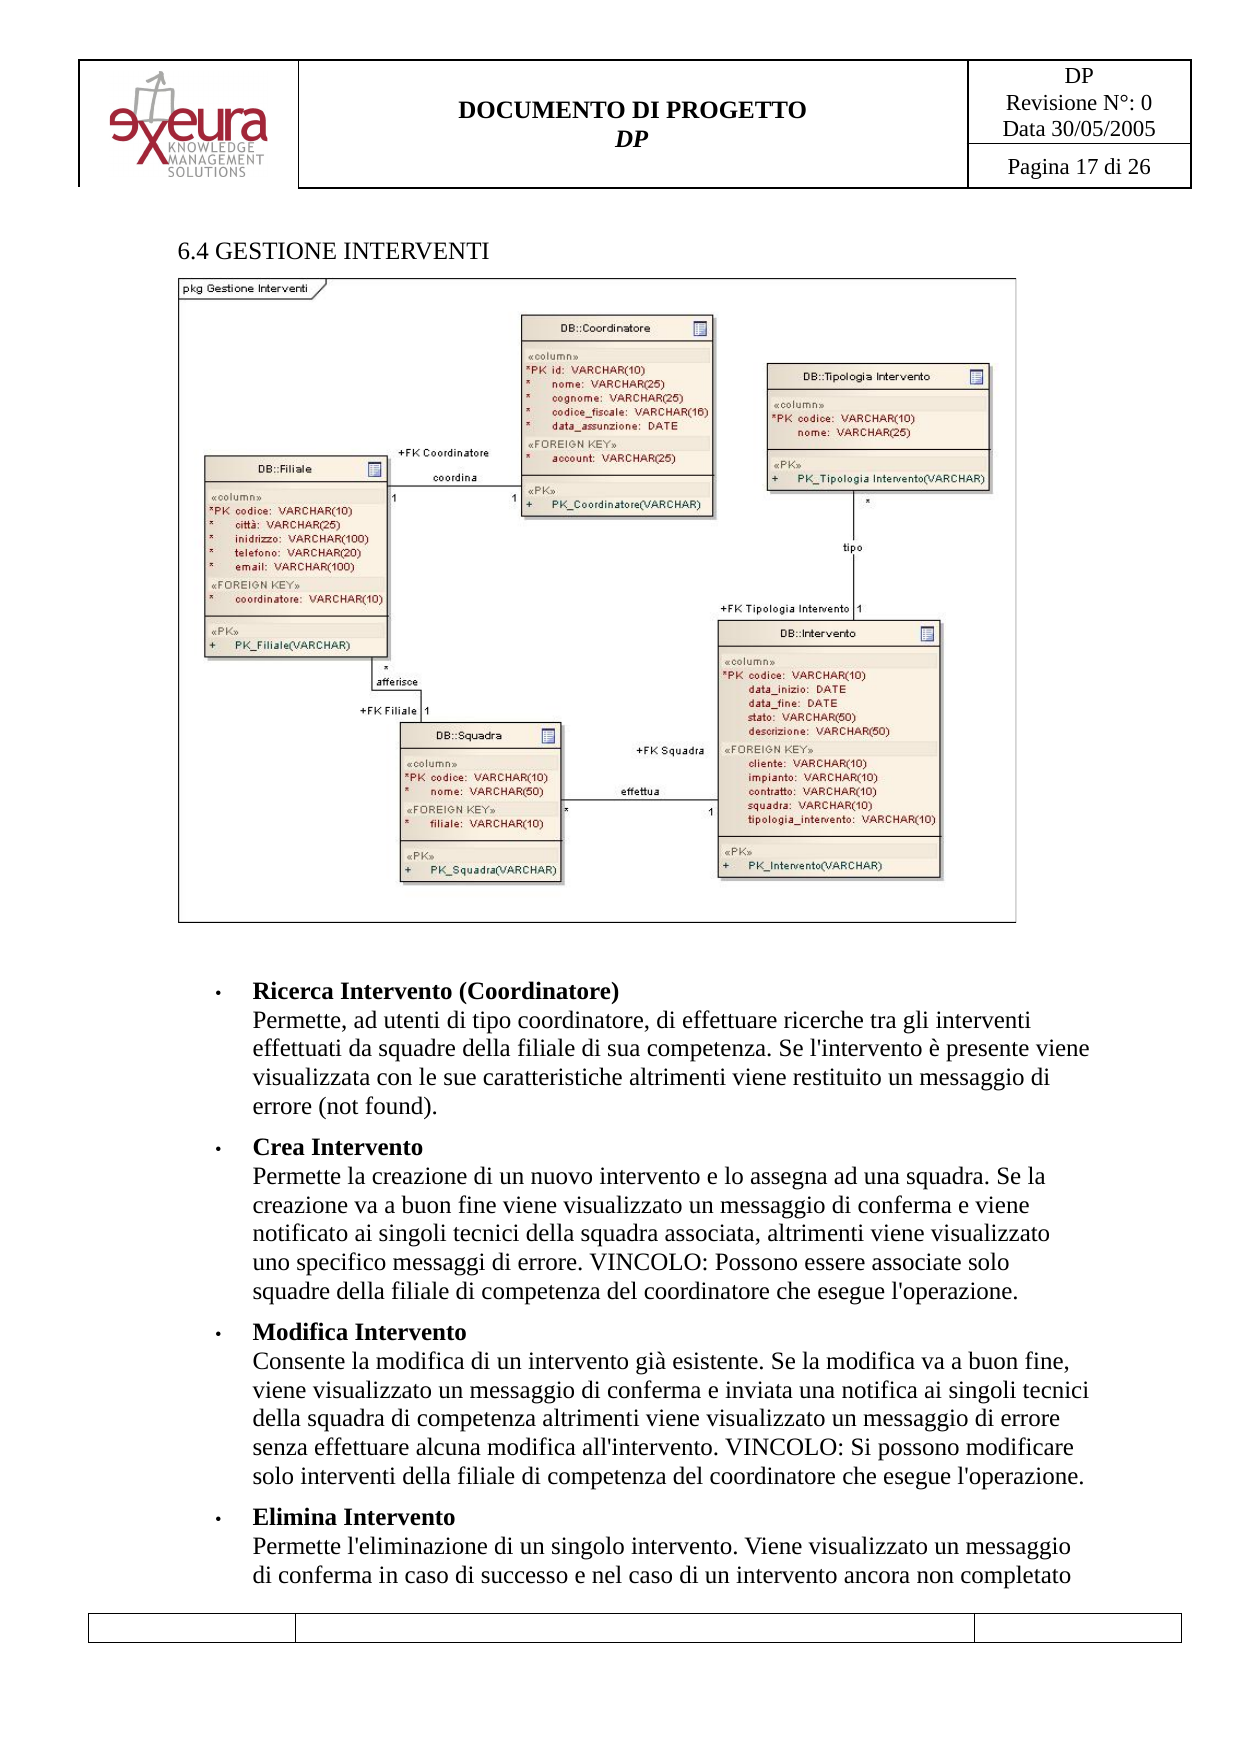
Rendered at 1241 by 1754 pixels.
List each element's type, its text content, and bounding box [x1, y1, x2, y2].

list 6.4 GESTIONE INTERVENTI [177, 236, 1092, 265]
picture [177, 277, 1017, 923]
list Crea Intervento Permette la creazione di un nuovo intervento e lo assegna ad una squadra. Se la creazione va a buon fine viene visualizzato un messaggio di conferma e viene notificato ai singoli tecnici della squadra associata, altrimenti viene visualizzato uno specifico messaggi di errore. VINCOLO: Possono essere associate solo squadre della filiale di competenza del coordinatore che esegue l'operazione. [215, 1132, 1092, 1305]
picture [109, 71, 268, 177]
list Ricerca Intervento (Coordinatore) Permette, ad utenti di tipo coordinatore, di effettuare ricerche tra gli interventi effettuati da squadre della filiale di sua competenza. Se l'intervento è presente viene visualizzata con le sue caratteristiche altrimenti viene restituito un messaggio di errore (not found). [215, 976, 1092, 1120]
list Elimina Intervento Permette l'eliminazione di un singolo intervento. Viene visualizzato un messaggio di conferma in caso di successo e nel caso di un intervento ancora non completato [215, 1502, 1092, 1588]
list Modifica Intervento Consente la modifica di un intervento già esistente. Se la modifica va a buon fine, viene visualizzato un messaggio di conferma e inviata una notifica ai singoli tecnici della squadra di competenza altrimenti viene visualizzato un messaggio di errore senza effettuare alcuna modifica all'intervento. VINCOLO: Si possono modificare solo interventi della filiale di competenza del coordinatore che esegue l'operazione. [215, 1317, 1092, 1490]
